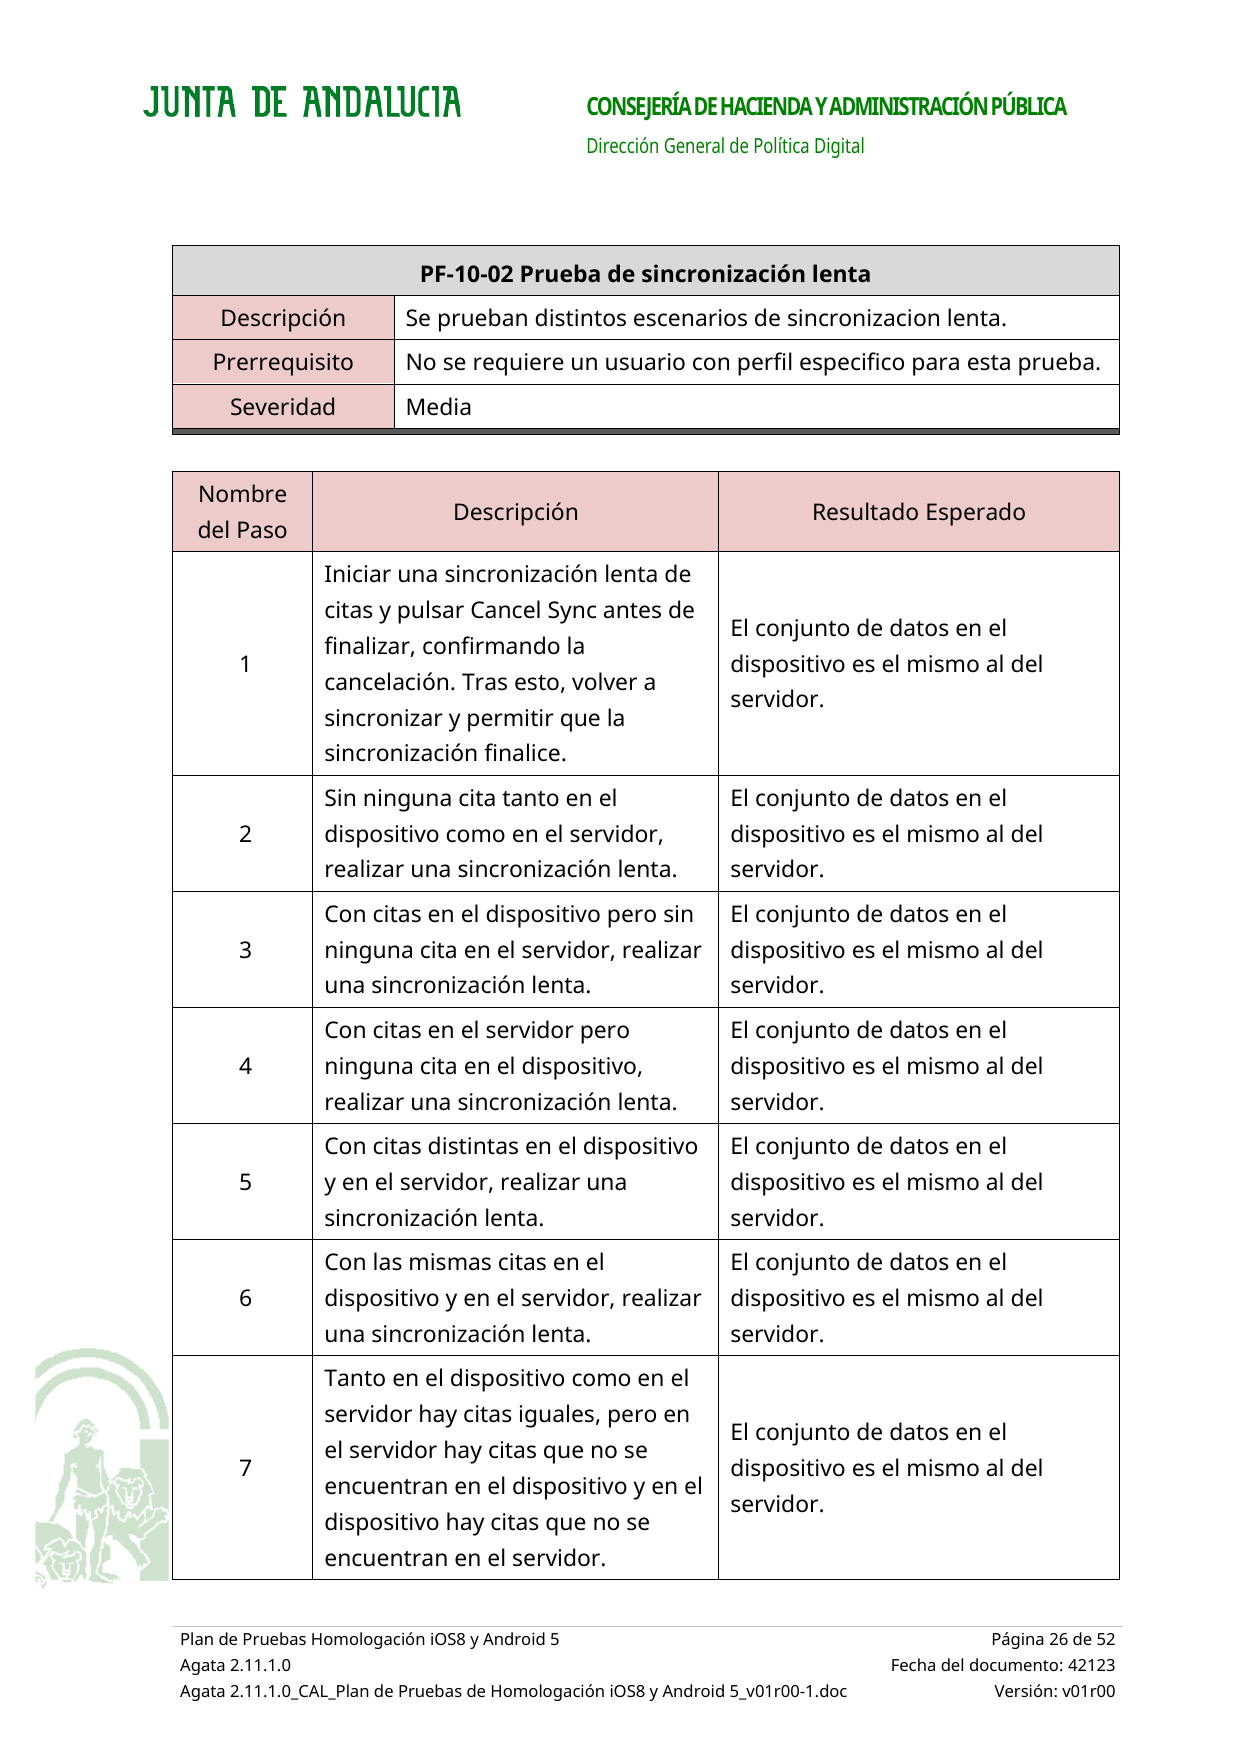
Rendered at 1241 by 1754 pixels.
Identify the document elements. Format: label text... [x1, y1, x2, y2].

table_cell Sin ninguna cita tanto en el dispositivo como en el servidor, realizar una sincronización lenta. [313, 776, 718, 891]
table_cell Se prueban distintos escenarios de sincronizacion lenta. [395, 296, 1119, 339]
table_cell Con citas distintas en el dispositivo y en el servidor, realizar una sincronización lenta. [313, 1124, 718, 1239]
table_cell 1 [173, 552, 312, 774]
table_cell Iniciar una sincronización lenta de citas y pulsar Cancel Sync antes de finalizar, confirmando la cancelación. Tras esto, volver a sincronizar y permitir que la sincronización finalice. [313, 552, 718, 774]
table_cell Con citas en el servidor pero ninguna cita en el dispositivo, realizar una sincronización lenta. [313, 1008, 718, 1123]
table_header Descripción [313, 472, 718, 551]
table_header PF-10-02 Prueba de sincronización lenta [173, 246, 1119, 295]
table_cell 7 [173, 1356, 312, 1579]
table_cell Severidad [173, 385, 394, 428]
picture [143, 86, 461, 117]
table_header Nombre del Paso [173, 472, 312, 551]
table_cell Con las mismas citas en el dispositivo y en el servidor, realizar una sincronización lenta. [313, 1240, 718, 1355]
table_cell Con citas en el dispositivo pero sin ninguna cita en el servidor, realizar una sincronización lenta. [313, 892, 718, 1007]
table_cell Tanto en el dispositivo como en el servidor hay citas iguales, pero en el servidor hay citas que no se encuentran en el dispositivo y en el dispositivo hay citas que no se encuentran en el servidor. [313, 1356, 718, 1579]
table_cell El conjunto de datos en el dispositivo es el mismo al del servidor. [719, 1008, 1119, 1123]
table_cell 5 [173, 1124, 312, 1239]
table_cell Descripción [173, 296, 394, 339]
table_cell El conjunto de datos en el dispositivo es el mismo al del servidor. [719, 776, 1119, 891]
table_cell Media [395, 385, 1119, 428]
table_cell El conjunto de datos en el dispositivo es el mismo al del servidor. [719, 892, 1119, 1007]
table_header Resultado Esperado [719, 472, 1119, 551]
table_cell 6 [173, 1240, 312, 1355]
table_cell El conjunto de datos en el dispositivo es el mismo al del servidor. [719, 1356, 1119, 1579]
table_cell Prerrequisito [173, 340, 394, 383]
table_cell El conjunto de datos en el dispositivo es el mismo al del servidor. [719, 1240, 1119, 1355]
table_cell No se requiere un usuario con perfil especifico para esta prueba. [395, 340, 1119, 383]
table_cell 2 [173, 776, 312, 891]
table_cell 3 [173, 892, 312, 1007]
table_cell [173, 429, 1119, 434]
table_cell 4 [173, 1008, 312, 1123]
table_cell El conjunto de datos en el dispositivo es el mismo al del servidor. [719, 1124, 1119, 1239]
table_cell El conjunto de datos en el dispositivo es el mismo al del servidor. [719, 552, 1119, 774]
